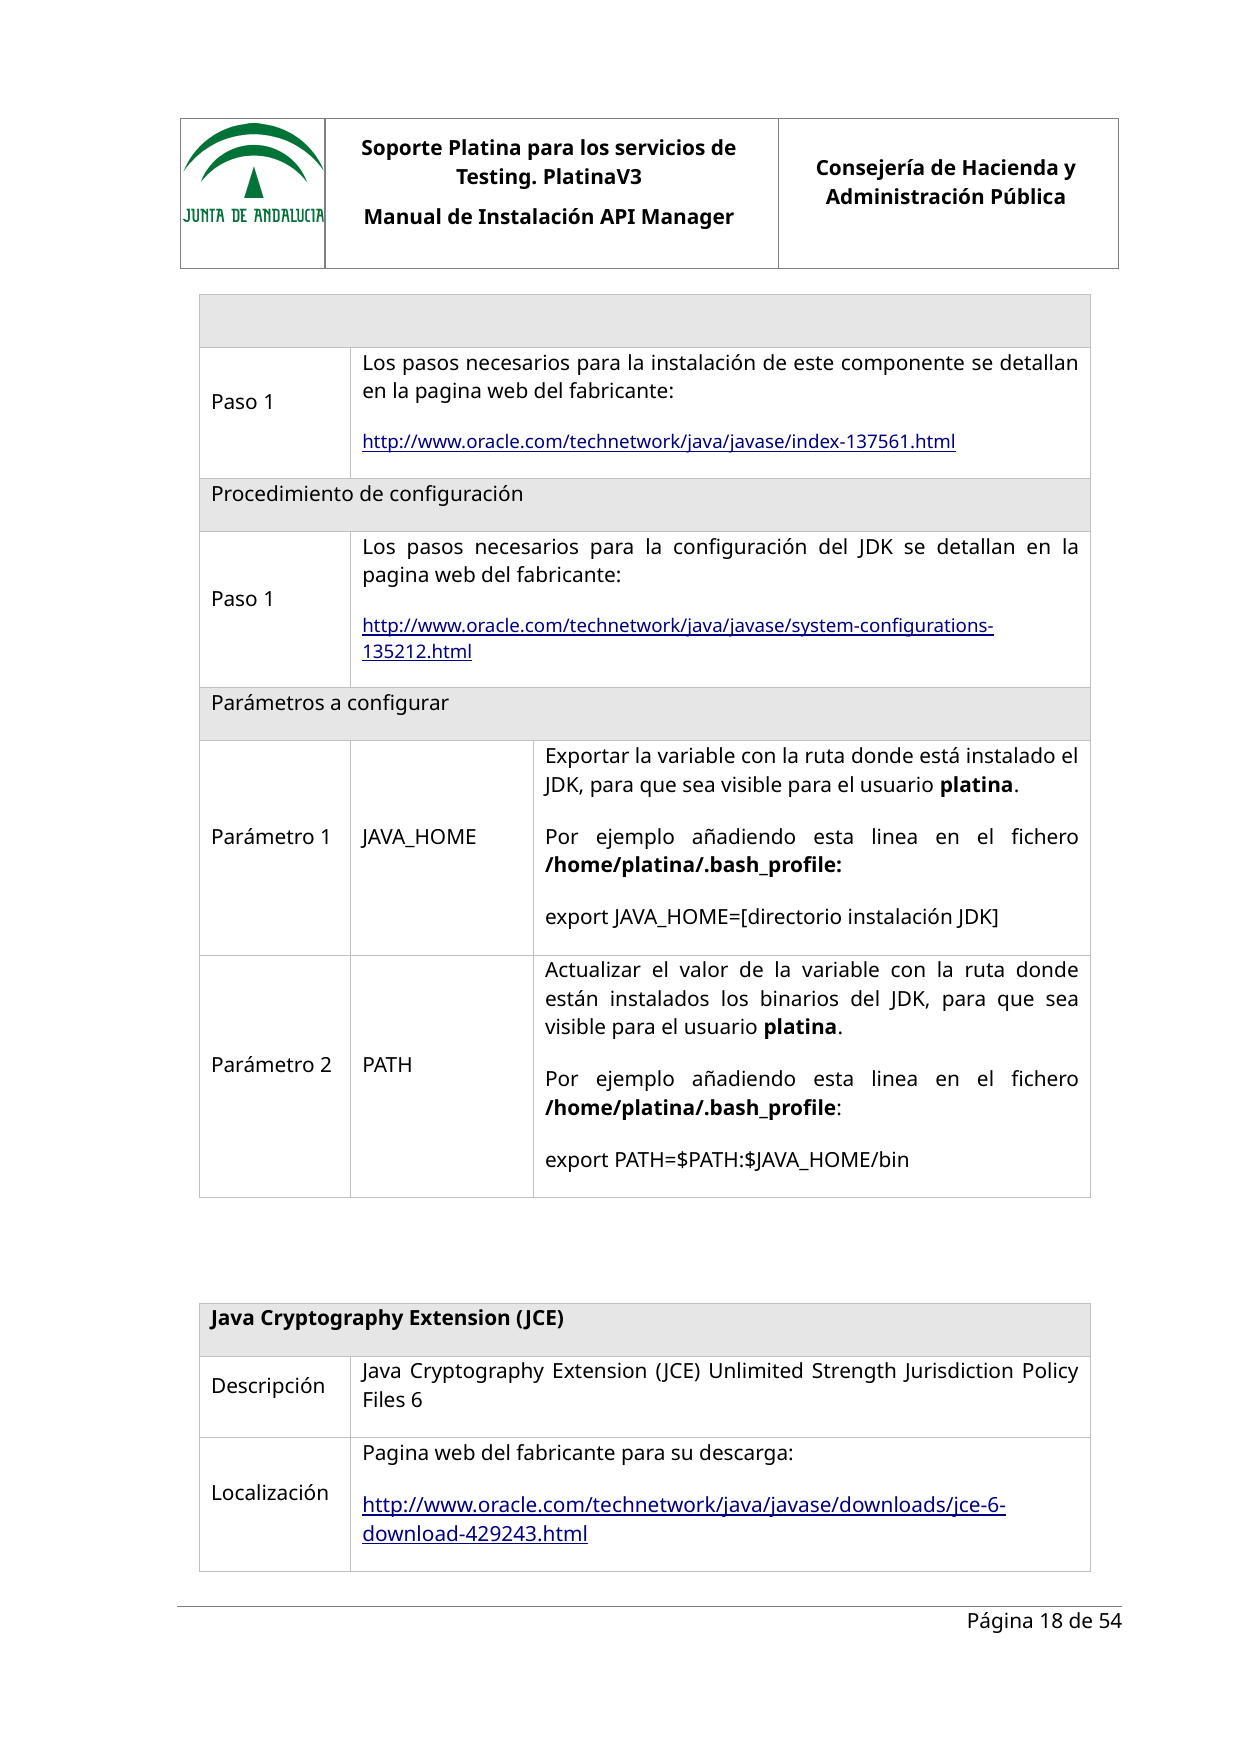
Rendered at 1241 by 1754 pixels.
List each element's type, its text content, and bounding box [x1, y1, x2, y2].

table_header Java Cryptography Extension (JCE) [200, 1304, 1090, 1356]
table_cell Localización [200, 1438, 350, 1571]
table_cell Procedimiento de configuración [200, 479, 1090, 531]
table_cell Paso 1 [200, 348, 350, 478]
picture [183, 123, 324, 222]
table_cell [200, 295, 1090, 347]
table_cell Parámetro 1 [200, 741, 350, 954]
table_cell Parámetro 2 [200, 956, 350, 1197]
table_cell Paso 1 [200, 532, 350, 687]
table_cell PATH [351, 956, 533, 1197]
table_cell JAVA_HOME [351, 741, 533, 954]
table_cell Los pasos necesarios para la configuración del JDK se detallan en la pagina web del fabricante: http://www.oracle.com/technetwork/java/javase/system-configurations-135212.html [351, 532, 1090, 687]
table_cell Parámetros a configurar [200, 688, 1090, 740]
table_cell Exportar la variable con la ruta donde está instalado el JDK, para que sea visible para el usuario platina. Por ejemplo añadiendo esta linea en el fichero /home/platina/.bash_profile: export JAVA_HOME=[directorio instalación JDK] [534, 741, 1090, 954]
table_cell Actualizar el valor de la variable con la ruta donde están instalados los binarios del JDK, para que sea visible para el usuario platina. Por ejemplo añadiendo esta linea en el fichero /home/platina/.bash_profile: export PATH=$PATH:$JAVA_HOME/bin [534, 956, 1090, 1197]
table_cell Descripción [200, 1357, 350, 1437]
table_cell Java Cryptography Extension (JCE) Unlimited Strength Jurisdiction Policy Files 6 [351, 1357, 1090, 1437]
table_cell Pagina web del fabricante para su descarga: http://www.oracle.com/technetwork/java/javase/downloads/jce-6-download-429243.html [351, 1438, 1090, 1571]
table_cell Los pasos necesarios para la instalación de este componente se detallan en la pagina web del fabricante: http://www.oracle.com/technetwork/java/javase/index-137561.html [351, 348, 1090, 478]
